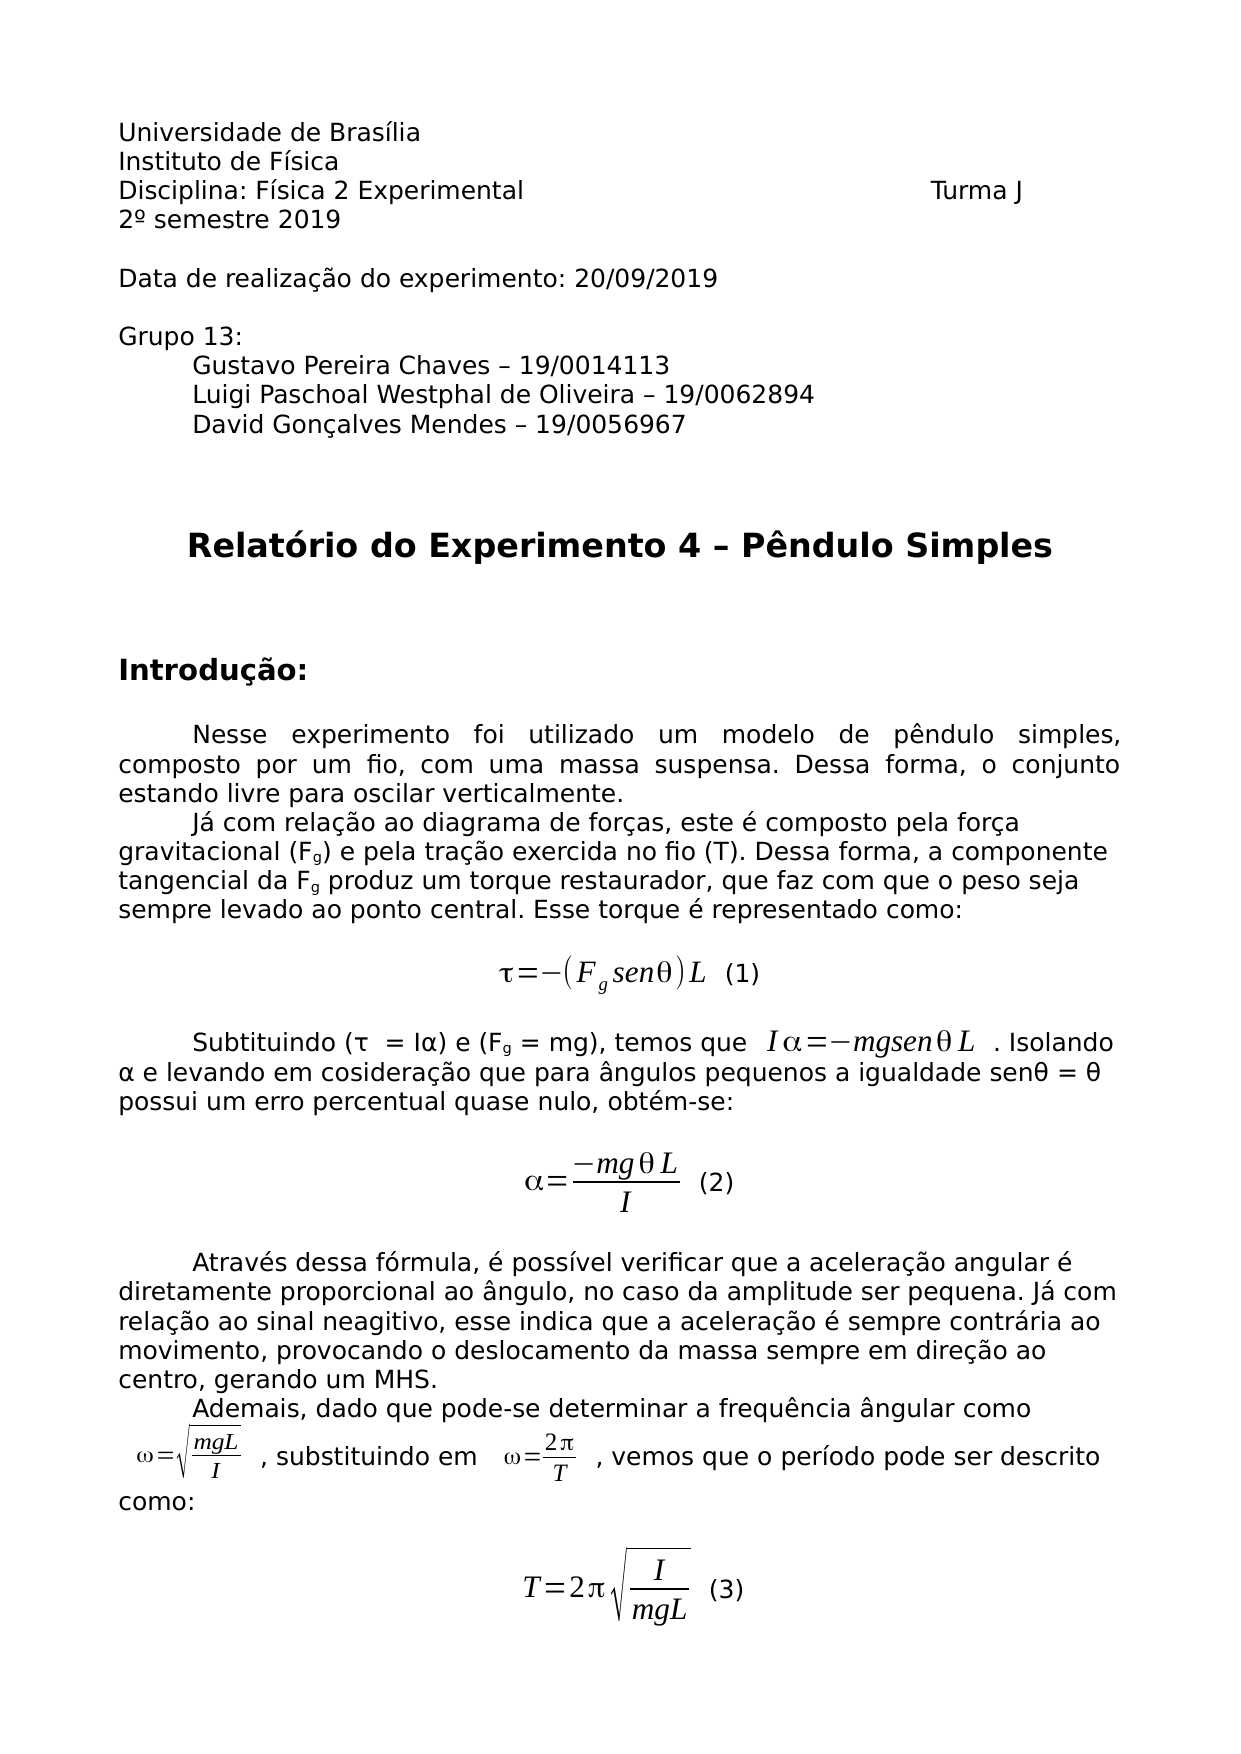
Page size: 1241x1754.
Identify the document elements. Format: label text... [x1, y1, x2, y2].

text Introdução: [118, 653, 1122, 687]
text Relatório do Experimento 4 – Pêndulo Simples [118, 526, 1122, 565]
text Luigi Paschoal Westphal de Oliveira – 19/0062894 [118, 381, 1122, 410]
text Subtituindo (τ = Iα) e (Fg = mg), temos que. Isolando α e levando em cosideração que para ângulos pequenos a igualdade senθ = θ possui um erro percentual quase nulo, obtém-se: [118, 1023, 1122, 1116]
text Nesse experimento foi utilizado um modelo de pêndulo simples, composto por um fio, com uma massa suspensa. Dessa forma, o conjunto estando livre para oscilar verticalmente. [118, 721, 1122, 808]
text Através dessa fórmula, é possível verificar que a aceleração angular é diretamente proporcional ao ângulo, no caso da amplitude ser pequena. Já com relação ao sinal neagitivo, esse indica que a aceleração é sempre contrária ao movimento, provocando o deslocamento da massa sempre em direção ao centro, gerando um MHS. [118, 1248, 1122, 1394]
text Ademais, dado que pode-se determinar a frequência ângular como , substituindo em , vemos que o período pode ser descrito como: [118, 1394, 1122, 1517]
text Data de realização do experimento: 20/09/2019 [118, 264, 1122, 293]
text Gustavo Pereira Chaves – 19/0014113 [118, 351, 1122, 381]
text David Gonçalves Mendes – 19/0056967 [118, 410, 1122, 439]
text 2º semestre 2019 [118, 206, 1122, 235]
text (3) [118, 1546, 1122, 1626]
text (2) [118, 1145, 1122, 1219]
text Universidade de Brasília [118, 118, 1122, 147]
text Grupo 13: [118, 322, 1122, 351]
text Disciplina: Física 2 Experimental Turma J [118, 176, 1122, 206]
text Já com relação ao diagrama de forças, este é composto pela força gravitacional (Fg) e pela tração exercida no fio (T). Dessa forma, a componente tangencial da Fg produz um torque restaurador, que faz com que o peso seja sempre levado ao ponto central. Esse torque é representado como: [118, 808, 1122, 925]
text Instituto de Física [118, 147, 1122, 176]
text (1) [118, 954, 1122, 994]
